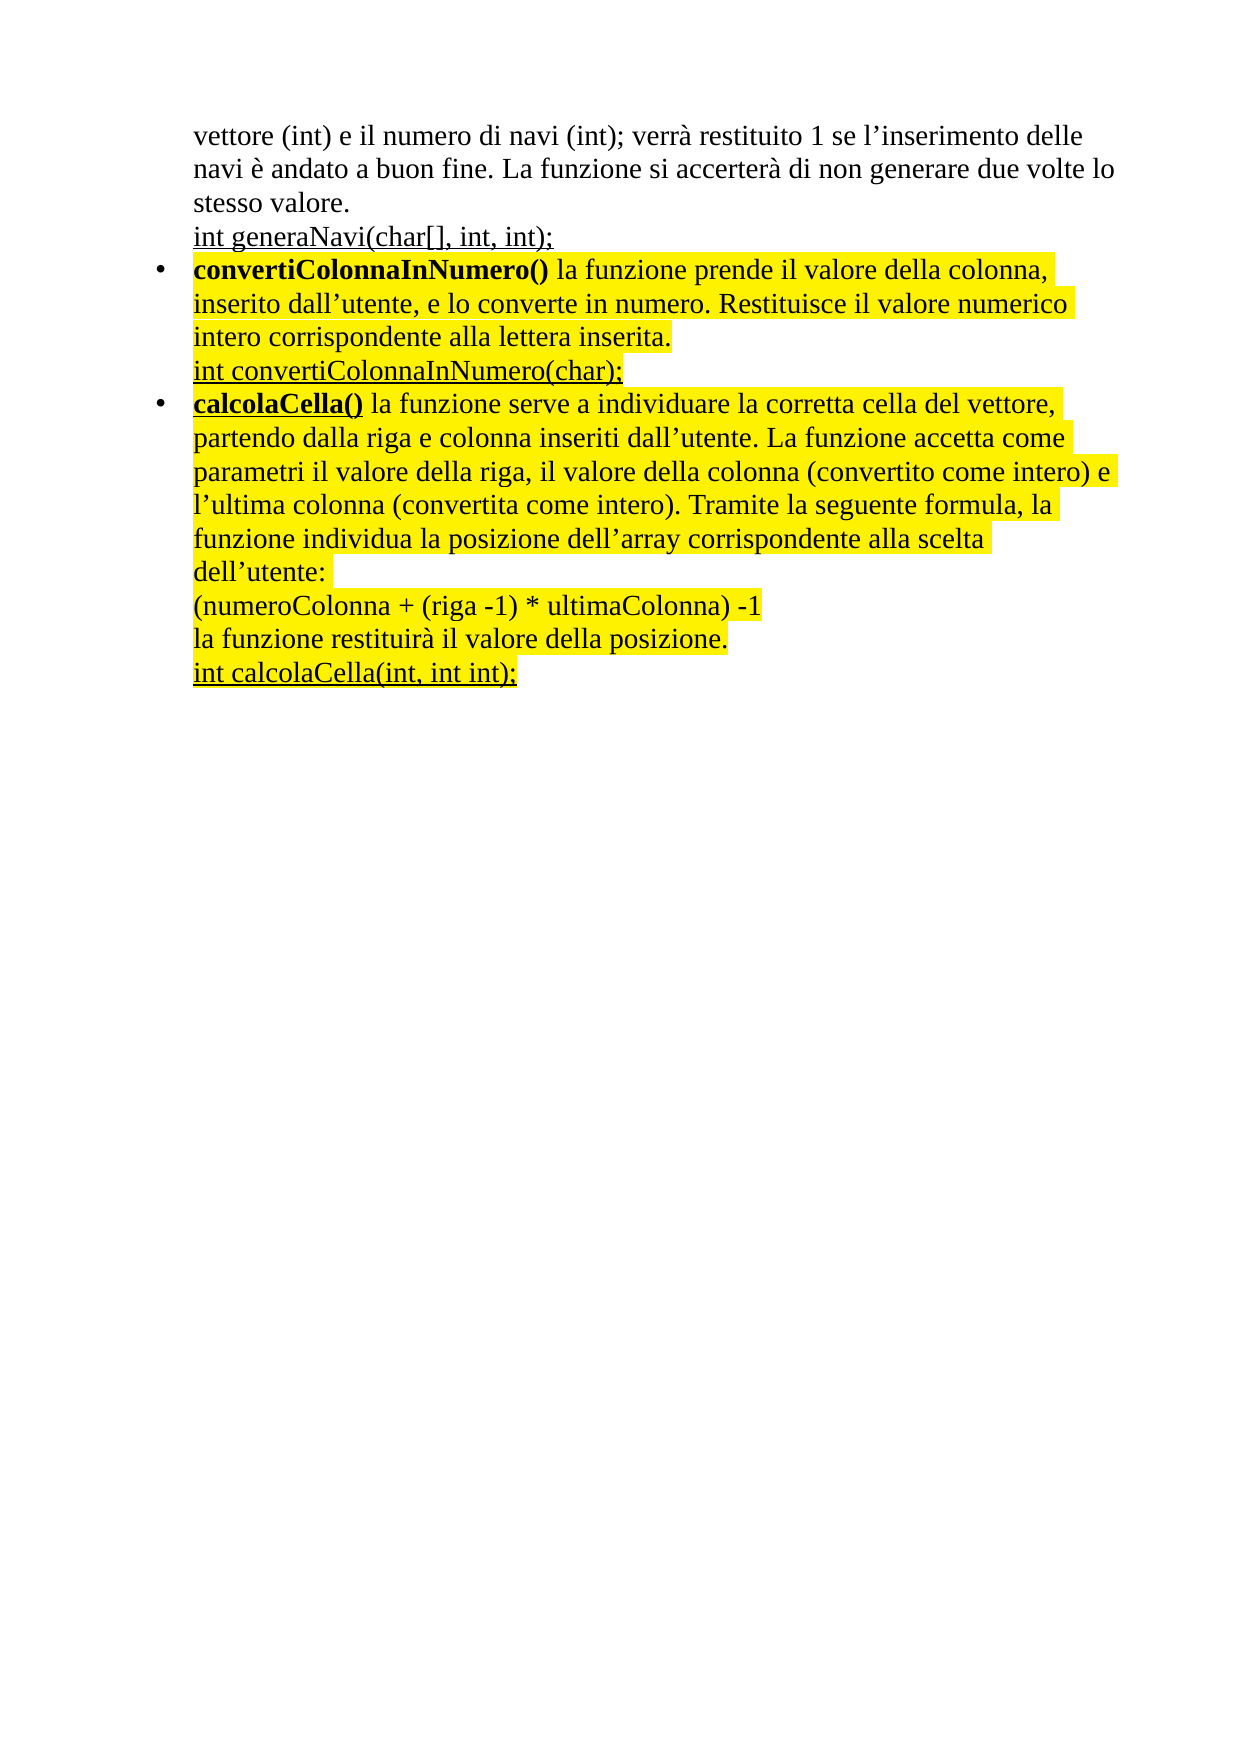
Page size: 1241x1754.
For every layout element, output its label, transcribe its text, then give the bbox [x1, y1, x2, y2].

list (numeroColonna + (riga -1) * ultimaColonna) -1 [156, 588, 1122, 621]
list int generaNavi(char[], int, int); [156, 219, 1122, 252]
list int convertiColonnaInNumero(char); [156, 353, 1122, 387]
list la funzione restituirà il valore della posizione. [156, 621, 1122, 655]
list calcolaCella() la funzione serve a individuare la corretta cella del vettore, partendo dalla riga e colonna inseriti dall’utente. La funzione accetta come parametri il valore della riga, il valore della colonna (convertito come intero) e l’ultima colonna (convertita come intero). Tramite la seguente formula, la funzione individua la posizione dell’array corrispondente alla scelta dell’utente: [156, 387, 1122, 588]
list vettore (int) e il numero di navi (int); verrà restituito 1 se l’inserimento delle navi è andato a buon fine. La funzione si accerterà di non generare due volte lo stesso valore. [156, 118, 1122, 219]
list int calcolaCella(int, int int); [156, 655, 1122, 688]
list convertiColonnaInNumero() la funzione prende il valore della colonna, inserito dall’utente, e lo converte in numero. Restituisce il valore numerico intero corrispondente alla lettera inserita. [156, 252, 1122, 353]
